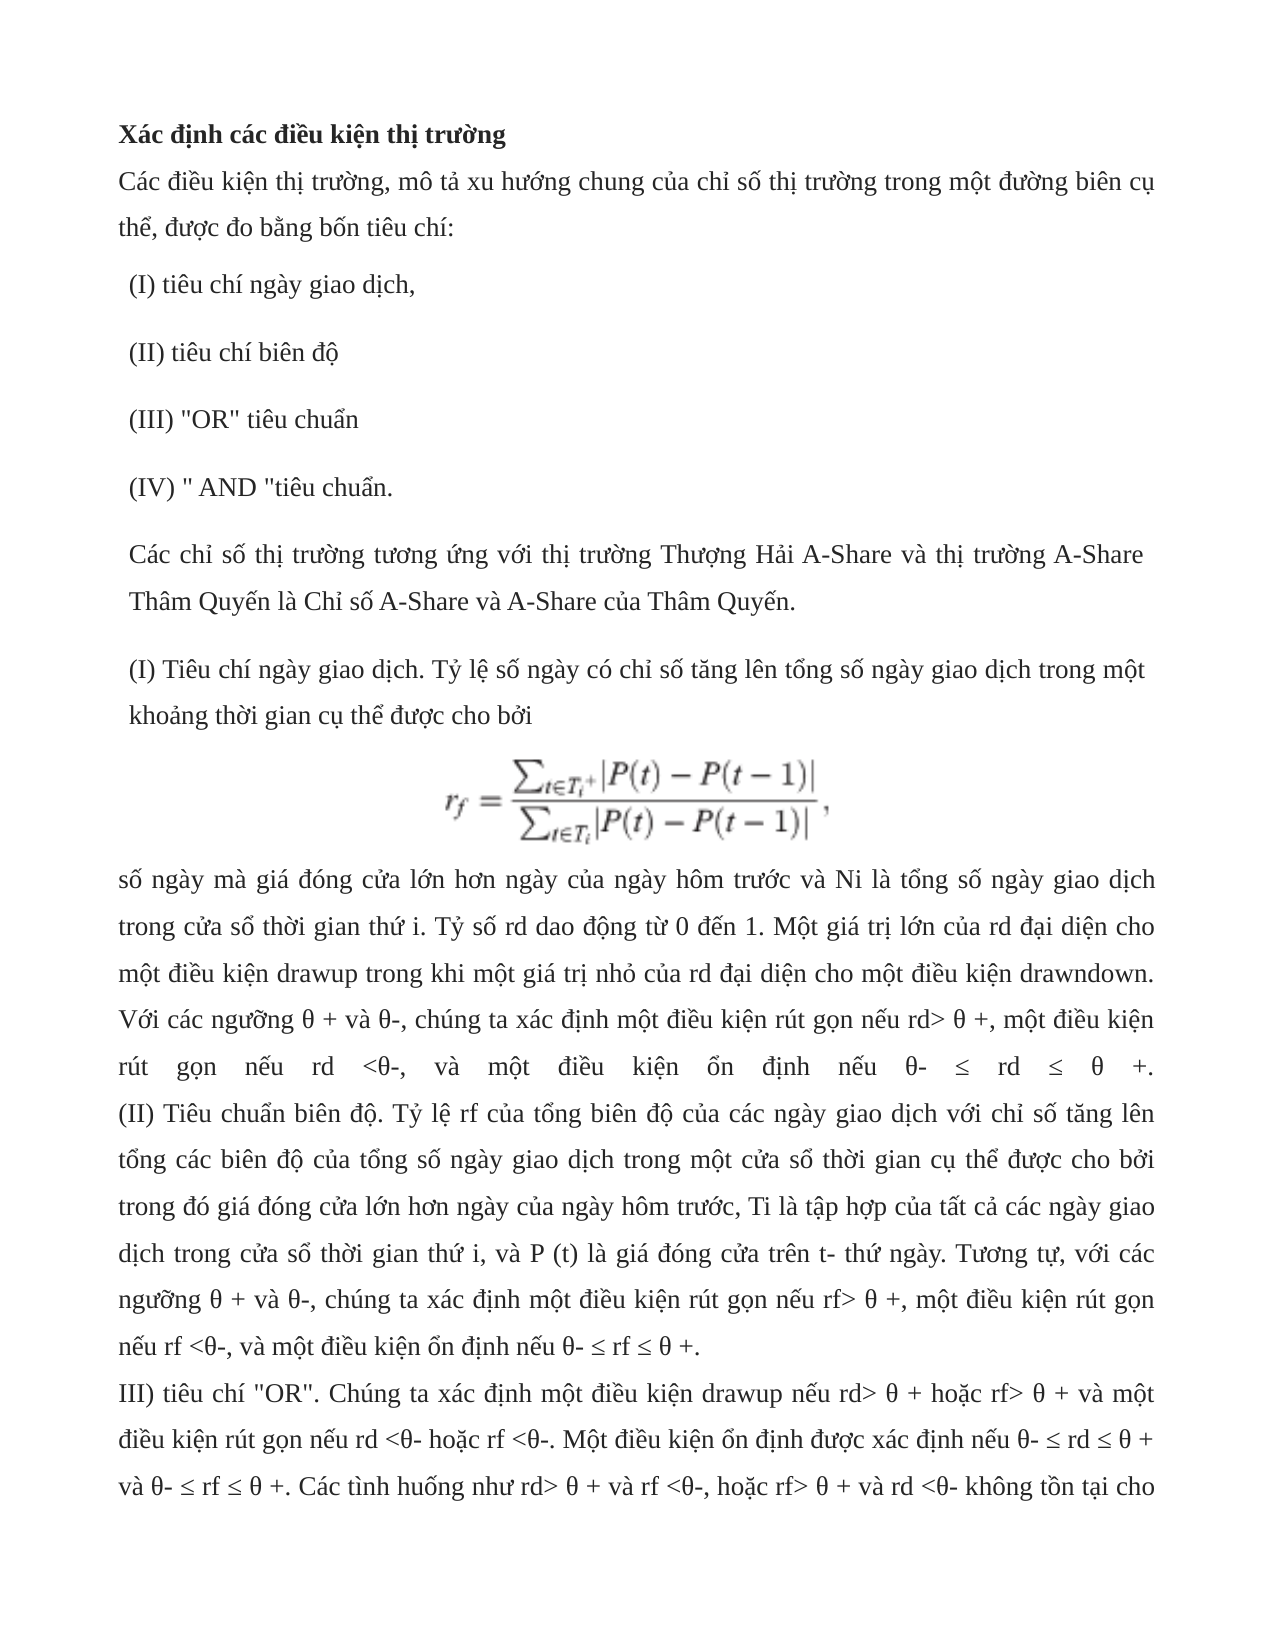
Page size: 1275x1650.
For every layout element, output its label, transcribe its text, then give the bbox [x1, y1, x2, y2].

text (II) tiêu chí biên độ [128, 336, 1146, 367]
text Xác định các điều kiện thị trường [118, 118, 1157, 149]
text (IV) " AND "tiêu chuẩn. [128, 471, 1146, 502]
text (I) Tiêu chí ngày giao dịch. Tỷ lệ số ngày có chỉ số tăng lên tổng số ngày giao dịch trong một khoảng thời gian cụ thể được cho bởi [128, 653, 1146, 731]
text Các điều kiện thị trường, mô tả xu hướng chung của chỉ số thị trường trong một đường biên cụ thể, được đo bằng bốn tiêu chí: [118, 165, 1157, 243]
text số ngày mà giá đóng cửa lớn hơn ngày của ngày hôm trước và Ni là tổng số ngày giao dịch trong cửa sổ thời gian thứ i. Tỷ số rd dao động từ 0 đến 1. Một giá trị lớn của rd đại diện cho một điều kiện drawup trong khi một giá trị nhỏ của rd đại diện cho một điều kiện drawndown. Với các ngưỡng θ + và θ-, chúng ta xác định một điều kiện rút gọn nếu rd> θ +, một điều kiện rút gọn nếu rd <θ-, và một điều kiện ổn định nếu θ- ≤ rd ≤ θ +. (II) Tiêu chuẩn biên độ. Tỷ lệ rf của tổng biên độ của các ngày giao dịch với chỉ số tăng lên tổng các biên độ của tổng số ngày giao dịch trong một cửa sổ thời gian cụ thể được cho bởi trong đó giá đóng cửa lớn hơn ngày của ngày hôm trước, Ti là tập hợp của tất cả các ngày giao dịch trong cửa sổ thời gian thứ i, và P (t) là giá đóng cửa trên t- thứ ngày. Tương tự, với các ngưỡng θ + và θ-, chúng ta xác định một điều kiện rút gọn nếu rf> θ +, một điều kiện rút gọn nếu rf <θ-, và một điều kiện ổn định nếu θ- ≤ rf ≤ θ +. [118, 756, 1157, 1361]
text (I) tiêu chí ngày giao dịch, [128, 268, 1146, 300]
text (III) "OR" tiêu chuẩn [128, 403, 1146, 435]
text Các chỉ số thị trường tương ứng với thị trường Thượng Hải A-Share và thị trường A-Share Thâm Quyến là Chỉ số A-Share và A-Share của Thâm Quyến. [128, 538, 1146, 616]
text III) tiêu chí "OR". Chúng ta xác định một điều kiện drawup nếu rd> θ + hoặc rf> θ + và một điều kiện rút gọn nếu rd <θ- hoặc rf <θ-. Một điều kiện ổn định được xác định nếu θ- ≤ rd ≤ θ + và θ- ≤ rf ≤ θ +. Các tình huống như rd> θ + và rf <θ-, hoặc rf> θ + và rd <θ- không tồn tại cho [118, 1377, 1157, 1501]
